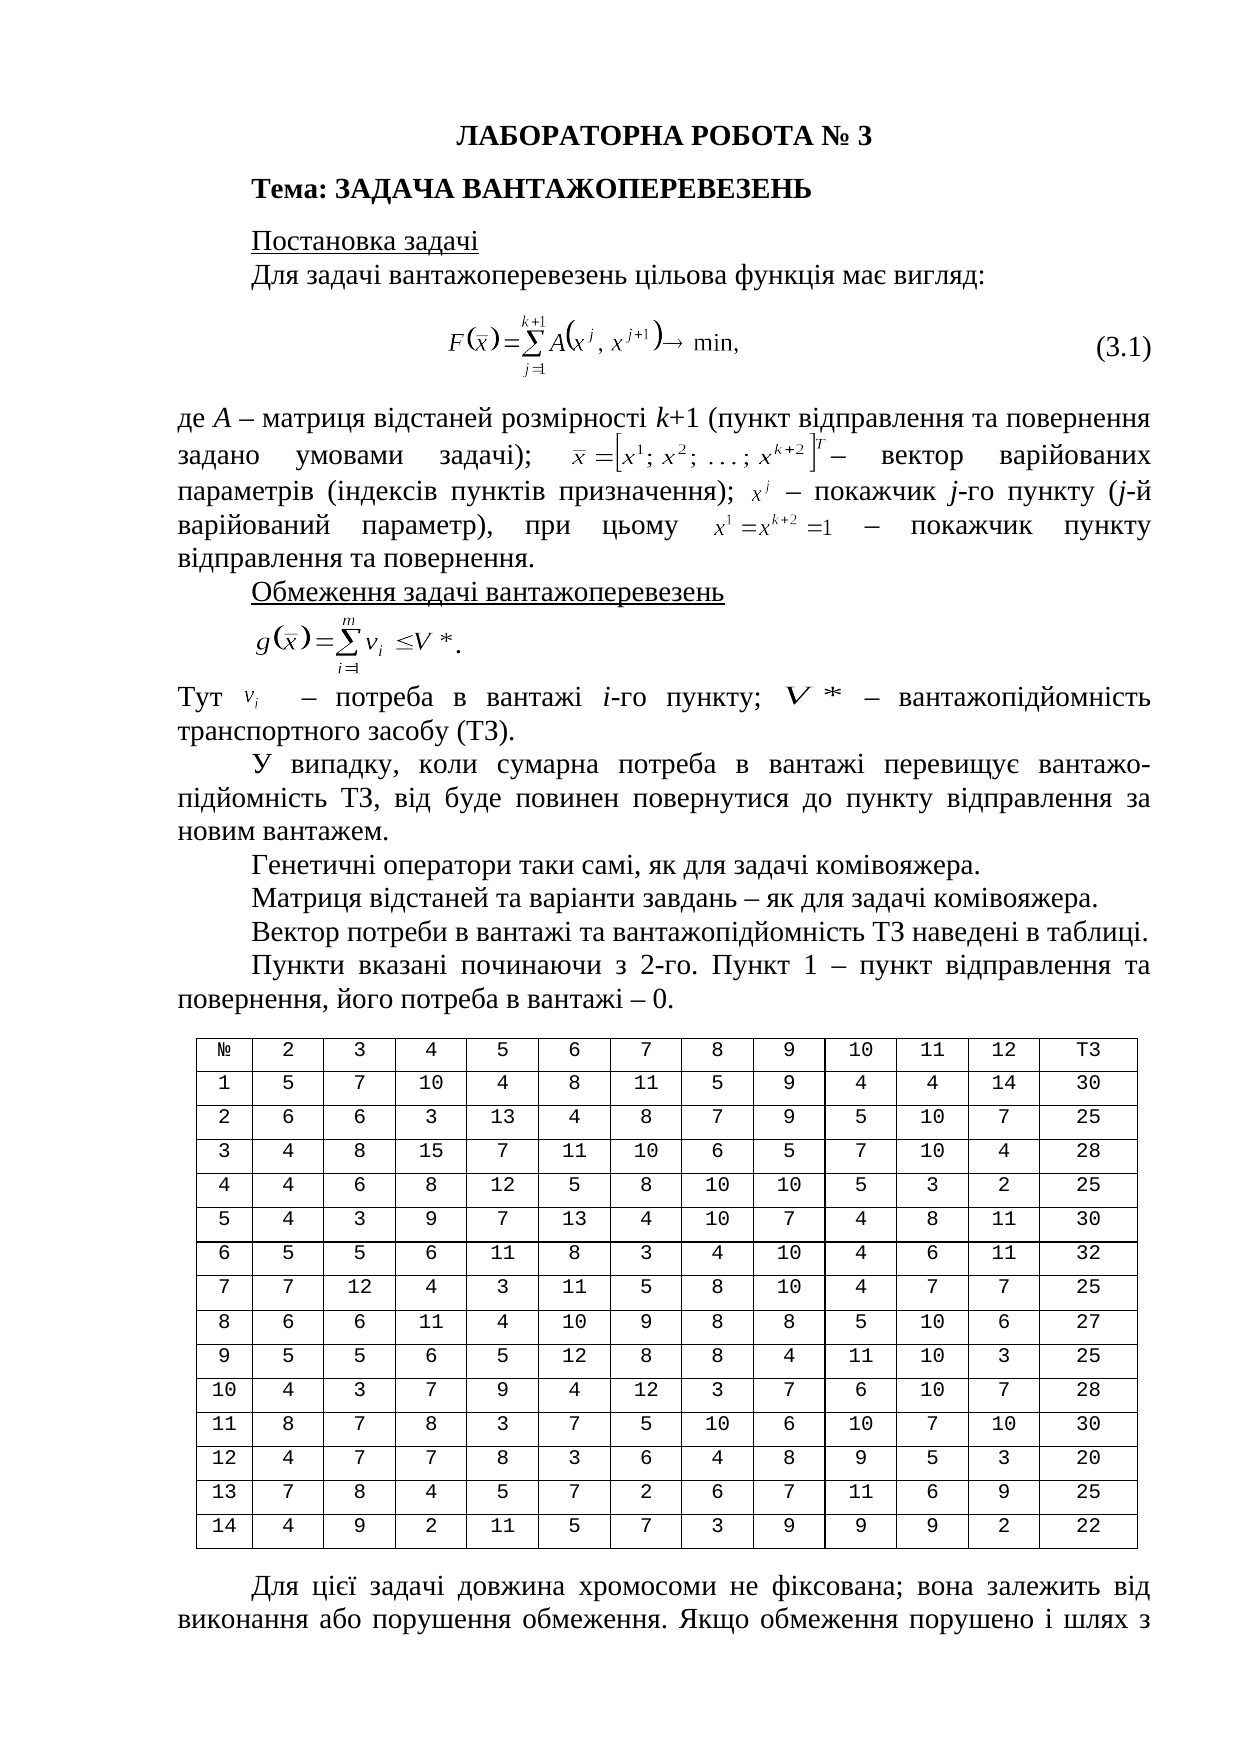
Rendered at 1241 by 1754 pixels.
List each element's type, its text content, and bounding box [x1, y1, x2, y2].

table_cell 6 [324, 1174, 395, 1207]
table_cell 10 [897, 1311, 968, 1344]
text Тема: ЗАДАЧА ВАНТАЖОПЕРЕВЕЗЕНЬ [251, 171, 1152, 204]
table_cell 4 [396, 1276, 466, 1309]
table_cell 7 [467, 1140, 538, 1173]
table_cell 14 [969, 1072, 1039, 1105]
table_cell 10 [682, 1174, 753, 1207]
table_cell 4 [467, 1072, 538, 1105]
table_cell 8 [253, 1413, 323, 1446]
table_cell 28 [1040, 1379, 1137, 1412]
table_cell 4 [197, 1174, 252, 1207]
table_cell 7 [324, 1447, 395, 1480]
table_cell 11 [396, 1311, 466, 1344]
text Вектор потреби в вантажі та вантажопідйомність ТЗ наведені в таблиці. [177, 914, 1152, 947]
table_cell 9 [467, 1379, 538, 1412]
table_cell 3 [396, 1106, 466, 1139]
table_cell 3 [324, 1208, 395, 1241]
table_cell 9 [324, 1515, 395, 1548]
table_cell 6 [253, 1311, 323, 1344]
table_cell 9 [754, 1072, 824, 1105]
table_cell 9 [897, 1515, 968, 1548]
table_cell 4 [253, 1140, 323, 1173]
table_cell 2 [611, 1481, 681, 1514]
table_cell 8 [611, 1345, 681, 1378]
table_cell 7 [324, 1072, 395, 1105]
table_cell 7 [253, 1481, 323, 1514]
table_cell 8 [682, 1276, 753, 1309]
table_cell 4 [682, 1243, 753, 1275]
text Для цієї задачі довжина хромосоми не фіксована; вона залежить від виконання або порушення обмеження. Якщо обмеження порушено і шлях з [177, 1568, 1152, 1635]
table_cell 11 [969, 1208, 1039, 1241]
text ЛАБОРАТОРНА РОБОТА № 3 [177, 118, 1152, 152]
table_cell 12 [611, 1379, 681, 1412]
table_cell 4 [253, 1447, 323, 1480]
table_cell 8 [611, 1174, 681, 1207]
text У випадку, коли сумарна потреба в вантажі перевищує вантажо-підйомність ТЗ, від буде повинен повернутися до пункту відправлення за новим вантажем. [177, 746, 1152, 847]
table_cell 3 [969, 1447, 1039, 1480]
table_cell 7 [754, 1208, 824, 1241]
text Матриця відстаней та варіанти завдань – як для задачі комівояжера. [177, 880, 1152, 914]
table_header 3 [324, 1039, 395, 1071]
table_cell 30 [1040, 1208, 1137, 1241]
table_cell 4 [611, 1208, 681, 1241]
table_cell 13 [467, 1106, 538, 1139]
table_cell 9 [197, 1345, 252, 1378]
table_cell 6 [969, 1311, 1039, 1344]
table_cell 8 [324, 1140, 395, 1173]
table_cell 5 [253, 1345, 323, 1378]
table_cell 4 [826, 1243, 896, 1275]
table_cell 5 [826, 1311, 896, 1344]
text Постановка задачі [177, 223, 1152, 257]
table_cell 5 [253, 1243, 323, 1275]
table_cell 10 [682, 1413, 753, 1446]
text Пункти вказані починаючи з 2-го. Пункт 1 – пункт відправлення та повернення, його потреба в вантажі – 0. [177, 947, 1152, 1014]
text . [177, 608, 1152, 679]
table_cell 11 [826, 1345, 896, 1378]
table_cell 25 [1040, 1174, 1137, 1207]
table_cell 5 [611, 1276, 681, 1309]
table_cell 8 [754, 1447, 824, 1480]
text Обмеження задачі вантажоперевезень [177, 574, 1152, 608]
table_header (3.1) [1021, 310, 1163, 381]
table_cell 8 [324, 1481, 395, 1514]
table_cell 13 [197, 1481, 252, 1514]
table_cell 12 [197, 1447, 252, 1480]
table_cell 8 [682, 1311, 753, 1344]
text де А – матриця відстаней розмірності k+1 (пункт відправлення та повернення задано умовами задачі); – вектор варійованих параметрів (індексів пунктів призначення); – покажчик j-го пункту (j-й варійований параметр), при цьому – покажчик пункту відправлення та повернення. [177, 400, 1152, 574]
table_cell 4 [396, 1481, 466, 1514]
table_cell 13 [539, 1208, 610, 1241]
table_cell 7 [197, 1276, 252, 1309]
table_cell 9 [826, 1515, 896, 1548]
table_cell 10 [897, 1140, 968, 1173]
table_cell 9 [754, 1515, 824, 1548]
table_header 6 [539, 1039, 610, 1071]
table_cell 9 [754, 1106, 824, 1139]
table_cell 7 [969, 1106, 1039, 1139]
table_cell 4 [826, 1276, 896, 1309]
table_cell 4 [253, 1208, 323, 1241]
table_header 7 [611, 1039, 681, 1071]
table_cell 8 [396, 1174, 466, 1207]
table_cell 32 [1040, 1243, 1137, 1275]
table_cell 11 [539, 1276, 610, 1309]
table_cell 8 [467, 1447, 538, 1480]
table_cell 4 [682, 1447, 753, 1480]
table_cell 3 [467, 1276, 538, 1309]
table_cell 20 [1040, 1447, 1137, 1480]
table_cell 2 [396, 1515, 466, 1548]
table_cell 10 [682, 1208, 753, 1241]
table_cell 8 [396, 1413, 466, 1446]
table_cell 3 [897, 1174, 968, 1207]
table_cell 4 [969, 1140, 1039, 1173]
table_cell 10 [897, 1345, 968, 1378]
table_cell 10 [897, 1106, 968, 1139]
table_cell 7 [969, 1276, 1039, 1309]
table_cell 14 [197, 1515, 252, 1548]
table_cell 4 [826, 1208, 896, 1241]
table_cell 5 [754, 1140, 824, 1173]
table_cell 2 [969, 1515, 1039, 1548]
table_cell 12 [539, 1345, 610, 1378]
table_cell 4 [253, 1379, 323, 1412]
table_cell 5 [467, 1481, 538, 1514]
table_cell 7 [539, 1413, 610, 1446]
table_cell 25 [1040, 1481, 1137, 1514]
table_cell 28 [1040, 1140, 1137, 1173]
table_cell 4 [897, 1072, 968, 1105]
table_cell 6 [611, 1447, 681, 1480]
table_cell 7 [396, 1447, 466, 1480]
table_cell 12 [324, 1276, 395, 1309]
table_cell 5 [539, 1515, 610, 1548]
table_cell 10 [897, 1379, 968, 1412]
table_cell 3 [682, 1379, 753, 1412]
table_cell 10 [754, 1276, 824, 1309]
table_cell 10 [396, 1072, 466, 1105]
table_cell 15 [396, 1140, 466, 1173]
table_cell 12 [467, 1174, 538, 1207]
table_cell 11 [197, 1413, 252, 1446]
table_cell 8 [539, 1072, 610, 1105]
table_cell 5 [682, 1072, 753, 1105]
table_cell 10 [754, 1243, 824, 1275]
table_cell 7 [897, 1413, 968, 1446]
table_cell 22 [1040, 1515, 1137, 1548]
text Тут – потреба в вантажі і-го пункту; – вантажопідйомність транспортного засобу (ТЗ). [177, 679, 1152, 746]
table_cell 6 [897, 1243, 968, 1275]
table_cell 6 [324, 1106, 395, 1139]
table_cell 10 [539, 1311, 610, 1344]
table_cell 10 [754, 1174, 824, 1207]
table_cell 8 [611, 1106, 681, 1139]
table_cell 6 [682, 1140, 753, 1173]
table_cell 25 [1040, 1276, 1137, 1309]
table_cell 5 [611, 1413, 681, 1446]
table_cell 4 [253, 1515, 323, 1548]
table_header 8 [682, 1039, 753, 1071]
table_cell 7 [253, 1276, 323, 1309]
table_cell 6 [396, 1345, 466, 1378]
table_header 12 [969, 1039, 1039, 1071]
table_header № [197, 1039, 252, 1071]
table_cell 3 [682, 1515, 753, 1548]
table_cell 11 [467, 1243, 538, 1275]
table_header 11 [897, 1039, 968, 1071]
table_cell 10 [969, 1413, 1039, 1446]
table_cell 4 [826, 1072, 896, 1105]
table_cell 30 [1040, 1413, 1137, 1446]
table_cell 3 [539, 1447, 610, 1480]
table_cell 3 [611, 1243, 681, 1275]
table_cell 5 [253, 1072, 323, 1105]
table_cell 7 [897, 1276, 968, 1309]
table_cell 2 [969, 1174, 1039, 1207]
table_cell 3 [324, 1379, 395, 1412]
table_cell 5 [897, 1447, 968, 1480]
table_header 9 [754, 1039, 824, 1071]
table_cell 9 [611, 1311, 681, 1344]
table_cell 4 [253, 1174, 323, 1207]
table_cell 7 [754, 1379, 824, 1412]
table_cell 6 [253, 1106, 323, 1139]
table_cell 10 [197, 1379, 252, 1412]
table_cell 6 [826, 1379, 896, 1412]
text Генетичні оператори таки самі, як для задачі комівояжера. [177, 847, 1152, 880]
table_cell 7 [754, 1481, 824, 1514]
table_cell 9 [396, 1208, 466, 1241]
table_cell 8 [682, 1345, 753, 1378]
table_cell 7 [826, 1140, 896, 1173]
table_cell 7 [539, 1481, 610, 1514]
table_cell 6 [197, 1243, 252, 1275]
table_cell 27 [1040, 1311, 1137, 1344]
table_cell 11 [611, 1072, 681, 1105]
table_cell 8 [539, 1243, 610, 1275]
table_cell 6 [396, 1243, 466, 1275]
table_cell 3 [467, 1413, 538, 1446]
table_cell 5 [826, 1106, 896, 1139]
table_cell 5 [324, 1345, 395, 1378]
table_cell 10 [611, 1140, 681, 1173]
table_cell 9 [826, 1447, 896, 1480]
table_cell 7 [396, 1379, 466, 1412]
table_cell 5 [467, 1345, 538, 1378]
table_header [166, 310, 1021, 382]
table_cell 8 [754, 1311, 824, 1344]
table_cell 11 [467, 1515, 538, 1548]
table_cell 3 [969, 1345, 1039, 1378]
table_cell 6 [754, 1413, 824, 1446]
table_cell 6 [324, 1311, 395, 1344]
table_cell 11 [969, 1243, 1039, 1275]
table_cell 5 [539, 1174, 610, 1207]
table_cell 9 [969, 1481, 1039, 1514]
table_cell 4 [539, 1379, 610, 1412]
table_cell 4 [539, 1106, 610, 1139]
table_cell 25 [1040, 1345, 1137, 1378]
table_cell 11 [826, 1481, 896, 1514]
table_header 4 [396, 1039, 466, 1071]
table_cell 30 [1040, 1072, 1137, 1105]
table_cell 25 [1040, 1106, 1137, 1139]
table_cell 4 [467, 1311, 538, 1344]
table_cell 2 [197, 1106, 252, 1139]
text Для задачі вантажоперевезень цільова функція має вигляд: [177, 257, 1152, 291]
table_cell 7 [682, 1106, 753, 1139]
table_header 5 [467, 1039, 538, 1071]
table_cell 5 [197, 1208, 252, 1241]
table_cell 5 [826, 1174, 896, 1207]
table_cell 6 [682, 1481, 753, 1514]
table_cell 7 [611, 1515, 681, 1548]
table_cell 5 [324, 1243, 395, 1275]
table_cell 10 [826, 1413, 896, 1446]
table_header Т3 [1040, 1039, 1137, 1071]
table_cell 8 [197, 1311, 252, 1344]
table_cell 1 [197, 1072, 252, 1105]
table_cell 7 [969, 1379, 1039, 1412]
table_cell 4 [754, 1345, 824, 1378]
table_cell 6 [897, 1481, 968, 1514]
table_cell 3 [197, 1140, 252, 1173]
table_cell 8 [897, 1208, 968, 1241]
table_header 10 [826, 1039, 896, 1071]
table_cell 7 [467, 1208, 538, 1241]
table_cell 11 [539, 1140, 610, 1173]
table_header 2 [253, 1039, 323, 1071]
table_cell 7 [324, 1413, 395, 1446]
